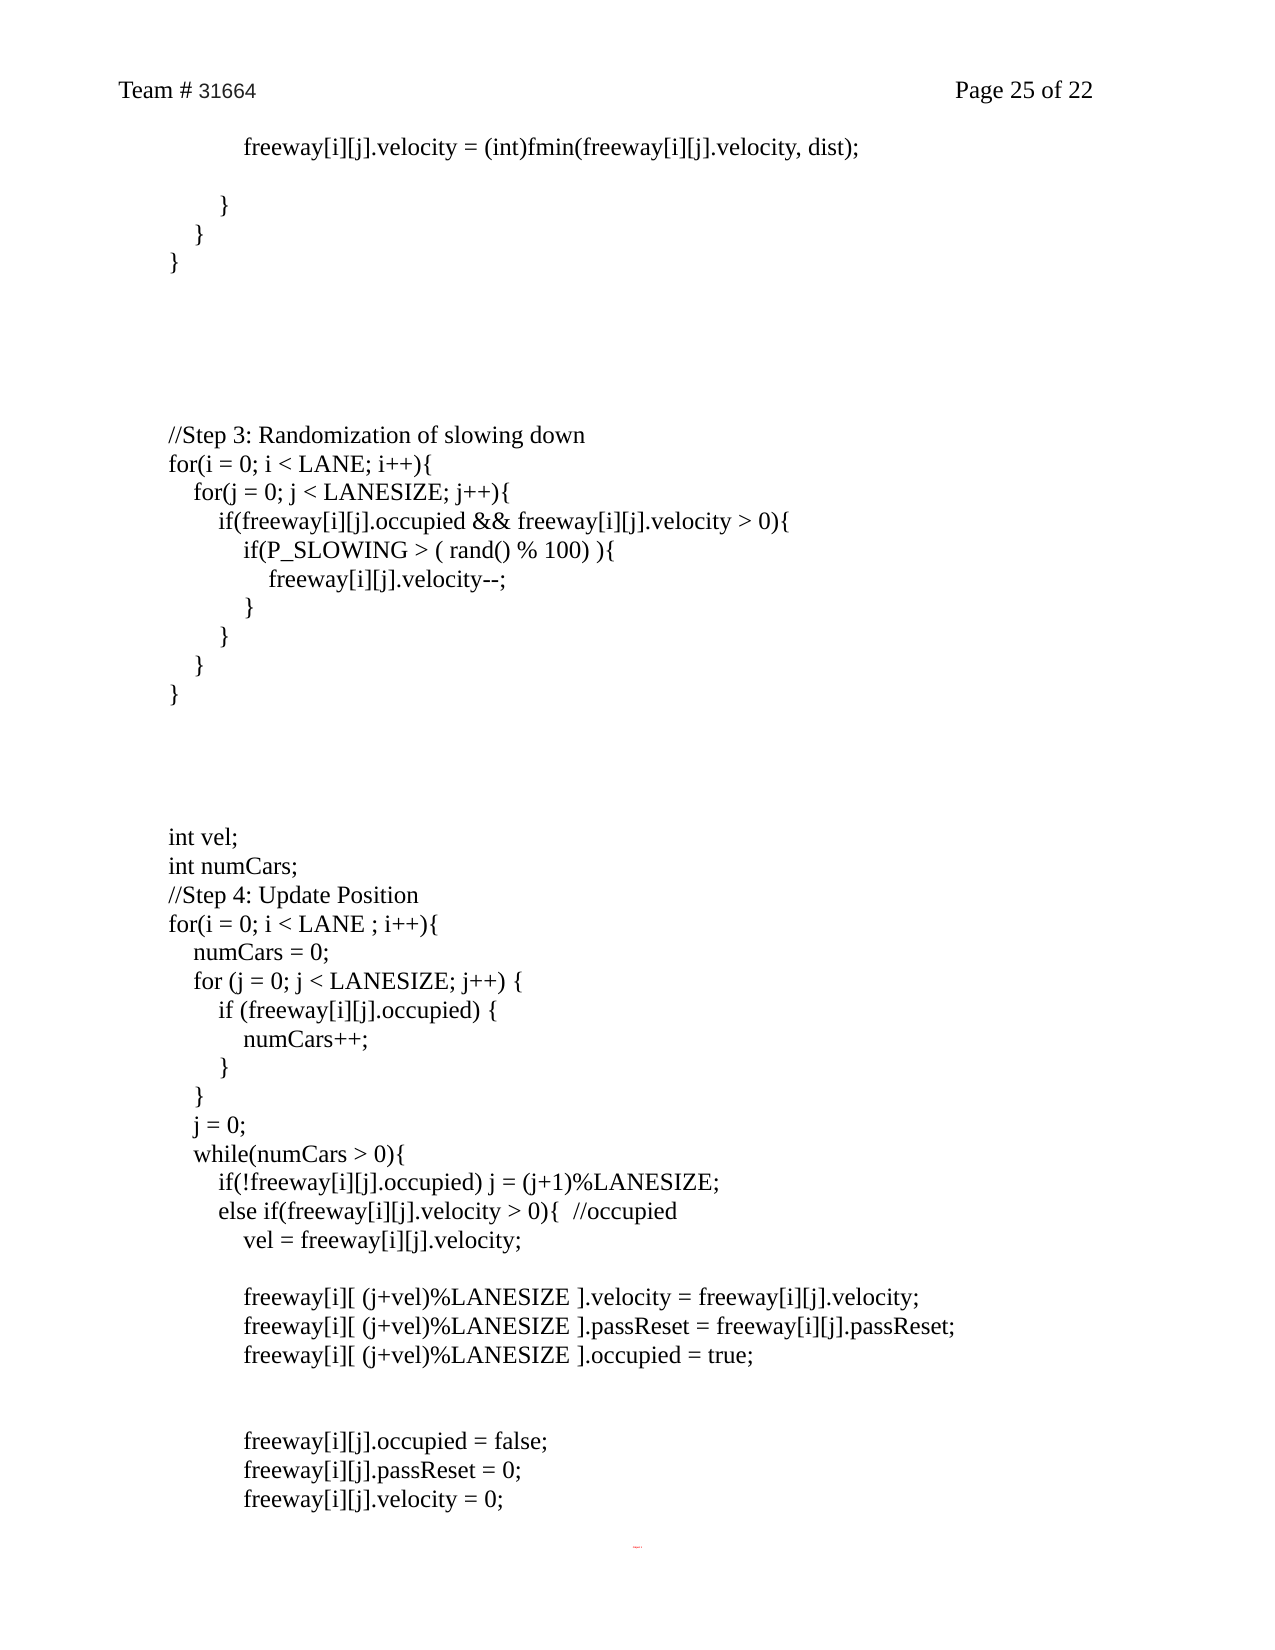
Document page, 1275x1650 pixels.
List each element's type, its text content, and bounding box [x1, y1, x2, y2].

text freeway[i][ (j+vel)%LANESIZE ].passReset = freeway[i][j].passReset; [118, 1311, 1157, 1340]
text } [118, 1052, 1157, 1081]
text freeway[i][j].occupied = false; [118, 1426, 1157, 1455]
text freeway[i][j].velocity = 0; [118, 1484, 1157, 1512]
text freeway[i][j].velocity = (int)fmin(freeway[i][j].velocity, dist); [118, 132, 1157, 161]
text if (freeway[i][j].occupied) { [118, 995, 1157, 1024]
text if(freeway[i][j].occupied && freeway[i][j].velocity > 0){ [118, 506, 1157, 535]
text } [118, 592, 1157, 621]
text else if(freeway[i][j].velocity > 0){ //occupied [118, 1196, 1157, 1225]
text //Step 4: Update Position [118, 880, 1157, 909]
text } [118, 650, 1157, 679]
text freeway[i][ (j+vel)%LANESIZE ].velocity = freeway[i][j].velocity; [118, 1282, 1157, 1311]
text } [118, 621, 1157, 650]
text j = 0; [118, 1110, 1157, 1139]
text if(P_SLOWING > ( rand() % 100) ){ [118, 535, 1157, 564]
text } [118, 1081, 1157, 1110]
text vel = freeway[i][j].velocity; [118, 1225, 1157, 1254]
text } [118, 247, 1157, 276]
text int numCars; [118, 851, 1157, 880]
text numCars++; [118, 1024, 1157, 1052]
text //Step 3: Randomization of slowing down [118, 420, 1157, 449]
text freeway[i][ (j+vel)%LANESIZE ].occupied = true; [118, 1340, 1157, 1369]
text freeway[i][j].passReset = 0; [118, 1455, 1157, 1484]
text for(i = 0; i < LANE; i++){ [118, 449, 1157, 477]
text freeway[i][j].velocity--; [118, 564, 1157, 592]
text for(j = 0; j < LANESIZE; j++){ [118, 477, 1157, 506]
text int vel; [118, 822, 1157, 851]
text for(i = 0; i < LANE ; i++){ [118, 909, 1157, 937]
text for (j = 0; j < LANESIZE; j++) { [118, 966, 1157, 995]
text } [118, 219, 1157, 247]
text if(!freeway[i][j].occupied) j = (j+1)%LANESIZE; [118, 1167, 1157, 1196]
text } [118, 190, 1157, 219]
text } [118, 679, 1157, 707]
text numCars = 0; [118, 937, 1157, 966]
text while(numCars > 0){ [118, 1139, 1157, 1167]
